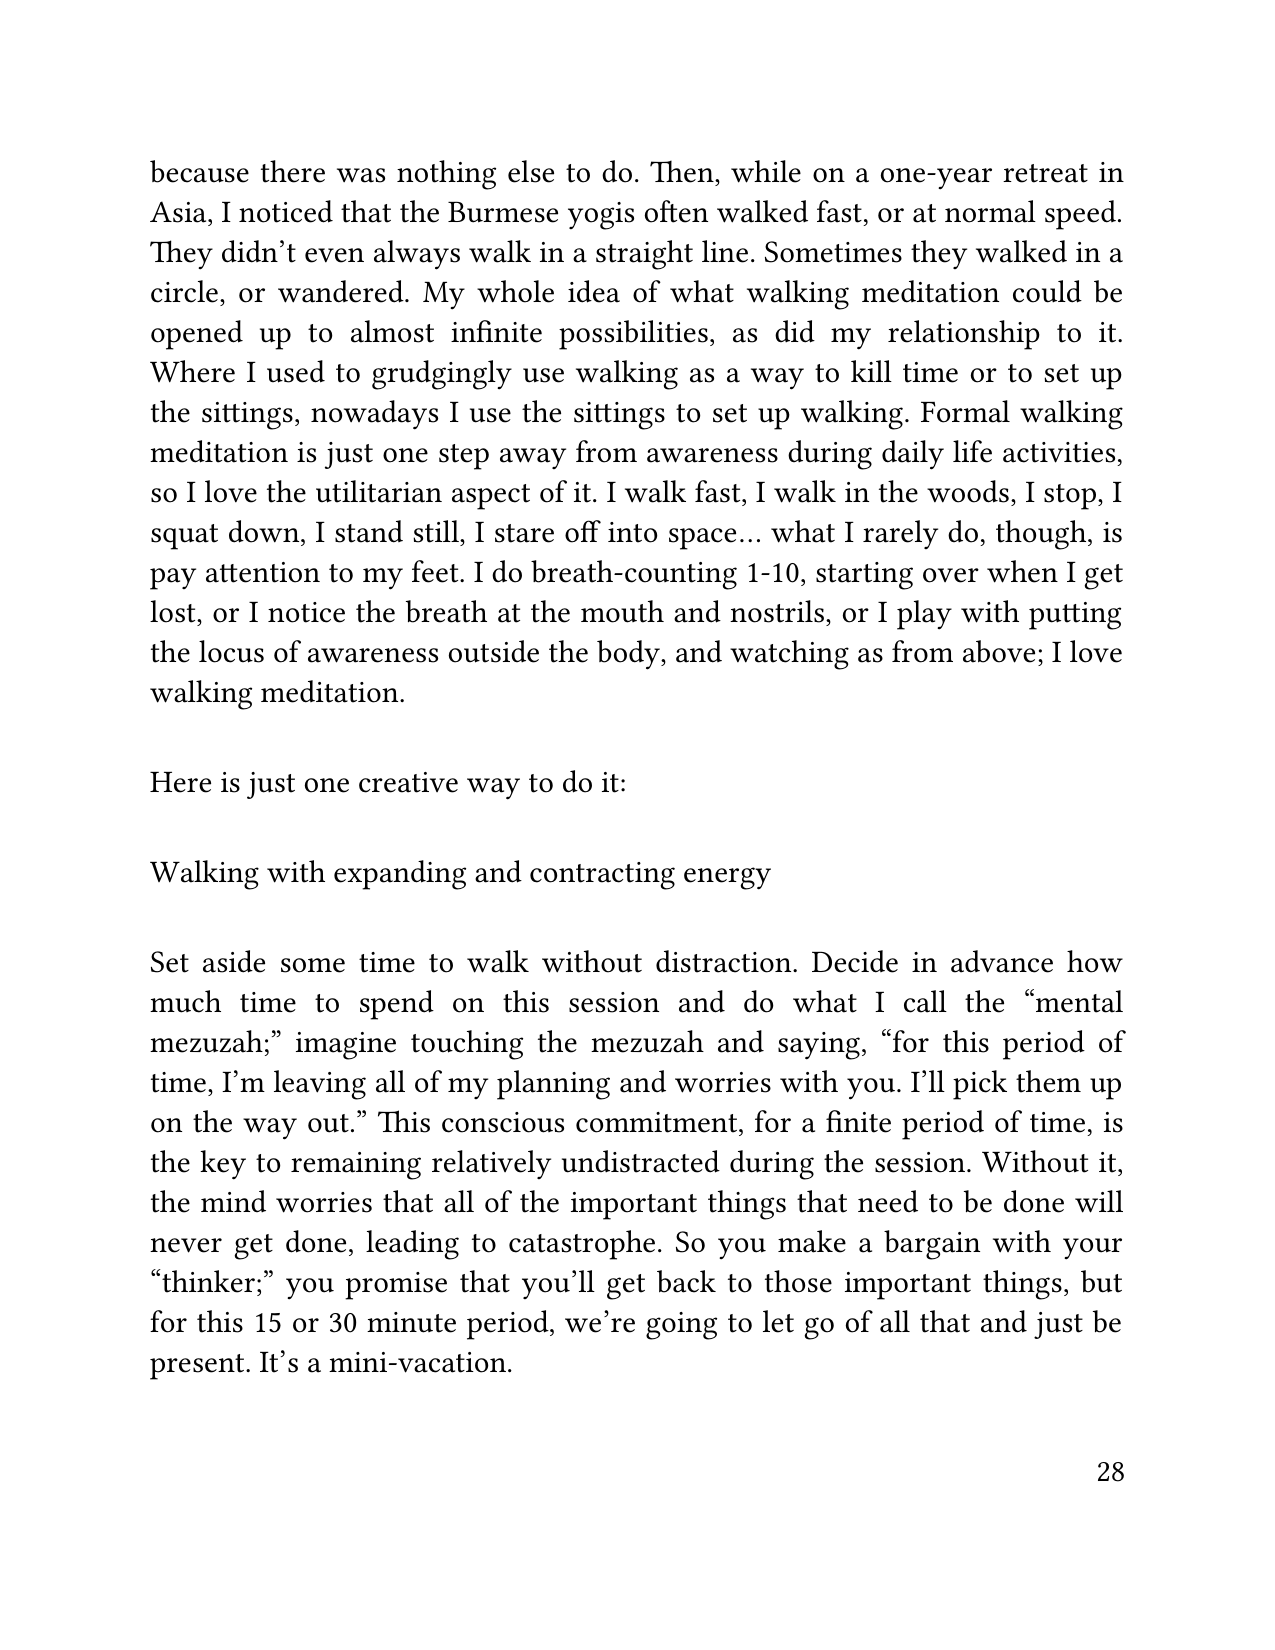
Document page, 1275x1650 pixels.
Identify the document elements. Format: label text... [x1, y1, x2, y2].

text because there was nothing else to do. Then, while on a one-year retreat in Asia, I noticed that the Burmese yogis often walked fast, or at normal speed. They didn’t even always walk in a straight line. Sometimes they walked in a circle, or wandered. My whole idea of what walking meditation could be opened up to almost infinite possibilities, as did my relationship to it. Where I used to grudgingly use walking as a way to kill time or to set up the sittings, nowadays I use the sittings to set up walking. Formal walking meditation is just one step away from awareness during daily life activities, so I love the utilitarian aspect of it. I walk fast, I walk in the woods, I stop, I squat down, I stand still, I stare off into space… what I rarely do, though, is pay attention to my feet. I do breath-counting 1-10, starting over when I get lost, or I notice the breath at the mouth and nostrils, or I play with putting the locus of awareness outside the body, and watching as from above; I love walking meditation. [150, 150, 1125, 710]
text Set aside some time to walk without distraction. Decide in advance how much time to spend on this session and do what I call the “mental mezuzah;” imagine touching the mezuzah and saying, “for this period of time, I’m leaving all of my planning and worries with you. I’ll pick them up on the way out.” This conscious commitment, for a finite period of time, is the key to remaining relatively undistracted during the session. Without it, the mind worries that all of the important things that need to be done will never get done, leading to catastrophe. So you make a bargain with your “thinker;” you promise that you’ll get back to those important things, but for this 15 or 30 minute period, we’re going to let go of all that and just be present. It’s a mini-vacation. [150, 940, 1125, 1380]
text Here is just one creative way to do it: [150, 760, 1125, 800]
text Walking with expanding and contracting energy [150, 850, 1125, 890]
